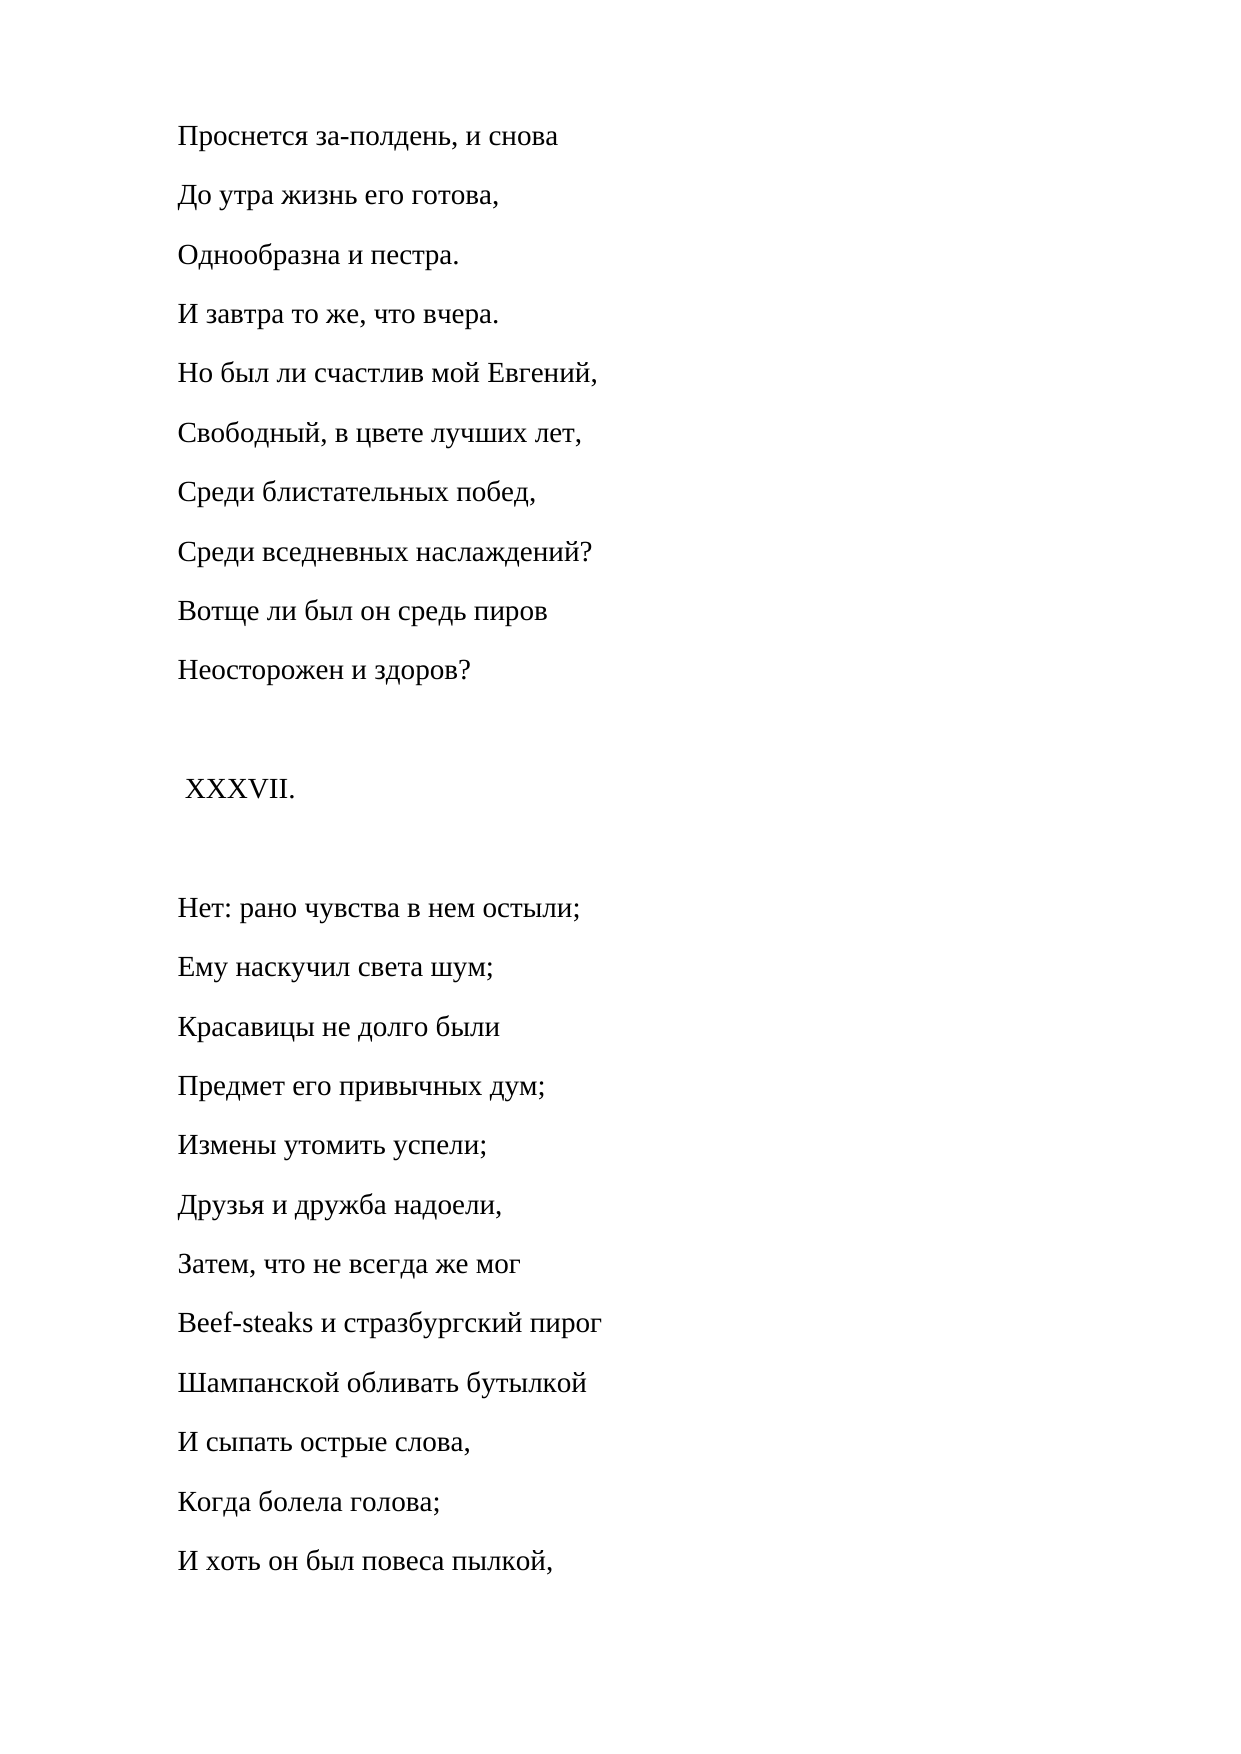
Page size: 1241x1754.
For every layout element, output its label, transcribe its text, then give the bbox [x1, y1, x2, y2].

text Друзья и дружба надоели, [177, 1187, 1152, 1220]
text Измены утомить успели; [177, 1127, 1152, 1161]
text Но был ли счастлив мой Евгений, [177, 356, 1152, 389]
text Свободный, в цвете лучших лет, [177, 415, 1152, 448]
text XXXVII. [177, 771, 1152, 805]
text И хоть он был повеса пылкой, [177, 1543, 1152, 1577]
text Beef-steaks и стразбургский пирог [177, 1306, 1152, 1339]
text И завтра то же, что вчера. [177, 296, 1152, 330]
text Среди вседневных наслаждений? [177, 534, 1152, 567]
text Однообразна и пестра. [177, 237, 1152, 270]
text Нет: рано чувства в нем остыли; [177, 890, 1152, 923]
text Красавицы не долго были [177, 1009, 1152, 1042]
text Затем, что не всегда же мог [177, 1246, 1152, 1280]
text Ему наскучил света шум; [177, 949, 1152, 983]
text Предмет его привычных дум; [177, 1068, 1152, 1102]
text Когда болела голова; [177, 1484, 1152, 1517]
text Среди блистательных побед, [177, 474, 1152, 508]
text Вотще ли был он средь пиров [177, 593, 1152, 627]
text До утра жизнь его готова, [177, 177, 1152, 211]
text Шампанской обливать бутылкой [177, 1365, 1152, 1398]
text Неосторожен и здоров? [177, 652, 1152, 686]
text Проснется за-полдень, и снова [177, 118, 1152, 152]
text И сыпать острые слова, [177, 1424, 1152, 1458]
